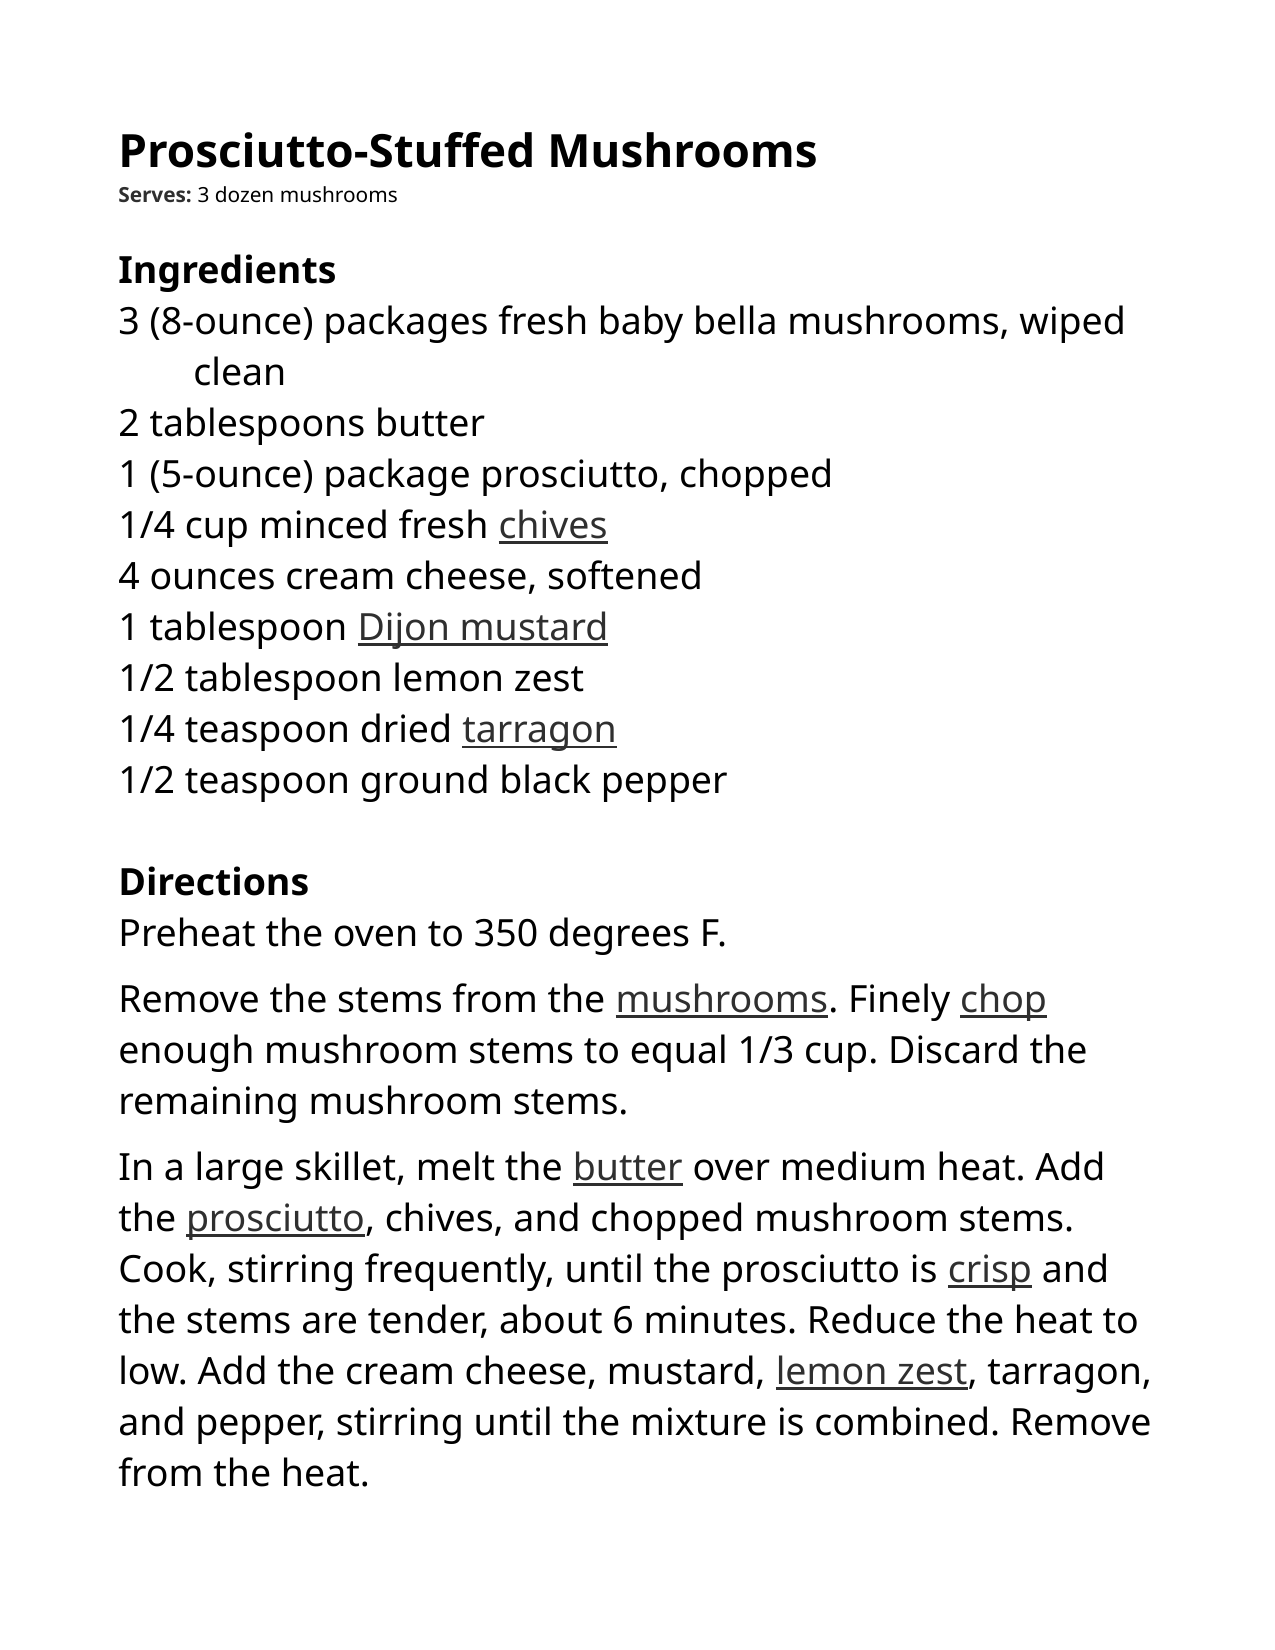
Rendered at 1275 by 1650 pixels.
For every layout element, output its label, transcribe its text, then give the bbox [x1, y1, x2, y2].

text 1/4 teaspoon dried tarragon [118, 702, 1157, 753]
text 1/4 cup minced fresh chives [118, 498, 1157, 549]
text Serves: 3 dozen mushrooms [118, 181, 1157, 209]
text 3 (8-ounce) packages fresh baby bella mushrooms, wiped clean [118, 294, 1157, 396]
text Directions [118, 856, 1157, 907]
text Preheat the oven to 350 degrees F. [118, 907, 1157, 958]
text Prosciutto-Stuffed Mushrooms [118, 118, 1157, 181]
text 2 tablespoons butter [118, 396, 1157, 447]
text 1 tablespoon Dijon mustard [118, 600, 1157, 651]
text Remove the stems from the mushrooms. Finely chop enough mushroom stems to equal 1/3 cup. Discard the remaining mushroom stems. [118, 972, 1157, 1125]
text 1/2 teaspoon ground black pepper [118, 753, 1157, 804]
text 1/2 tablespoon lemon zest [118, 651, 1157, 702]
text Ingredients [118, 243, 1157, 294]
text 4 ounces cream cheese, softened [118, 549, 1157, 600]
text In a large skillet, melt the butter over medium heat. Add the prosciutto, chives, and chopped mushroom stems. Cook, stirring frequently, until the prosciutto is crisp and the stems are tender, about 6 minutes. Reduce the heat to low. Add the cream cheese, mustard, lemon zest, tarragon, and pepper, stirring until the mixture is combined. Remove from the heat. [118, 1140, 1157, 1497]
text 1 (5-ounce) package prosciutto, chopped [118, 447, 1157, 498]
